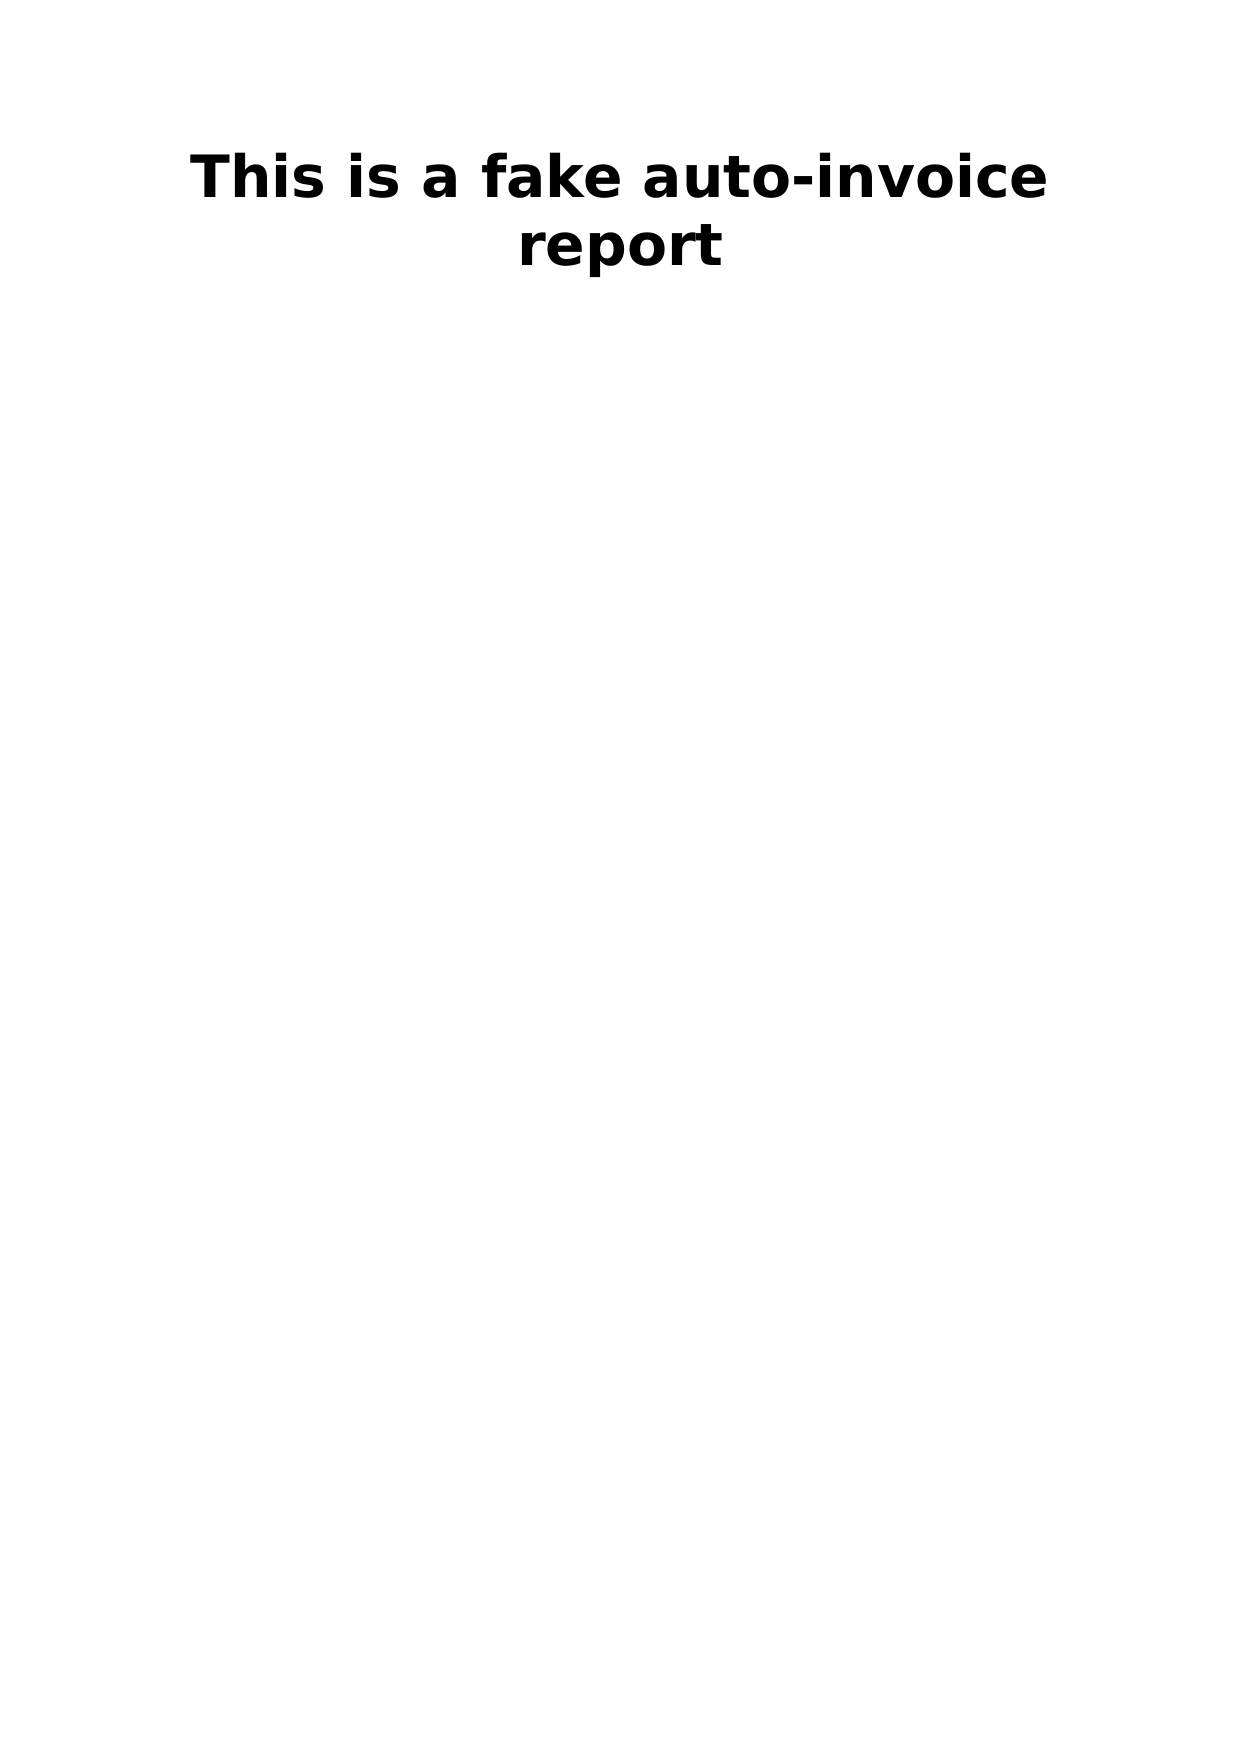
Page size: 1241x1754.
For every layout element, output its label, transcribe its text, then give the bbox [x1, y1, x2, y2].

title This is a fake auto-invoice report [118, 143, 1122, 279]
